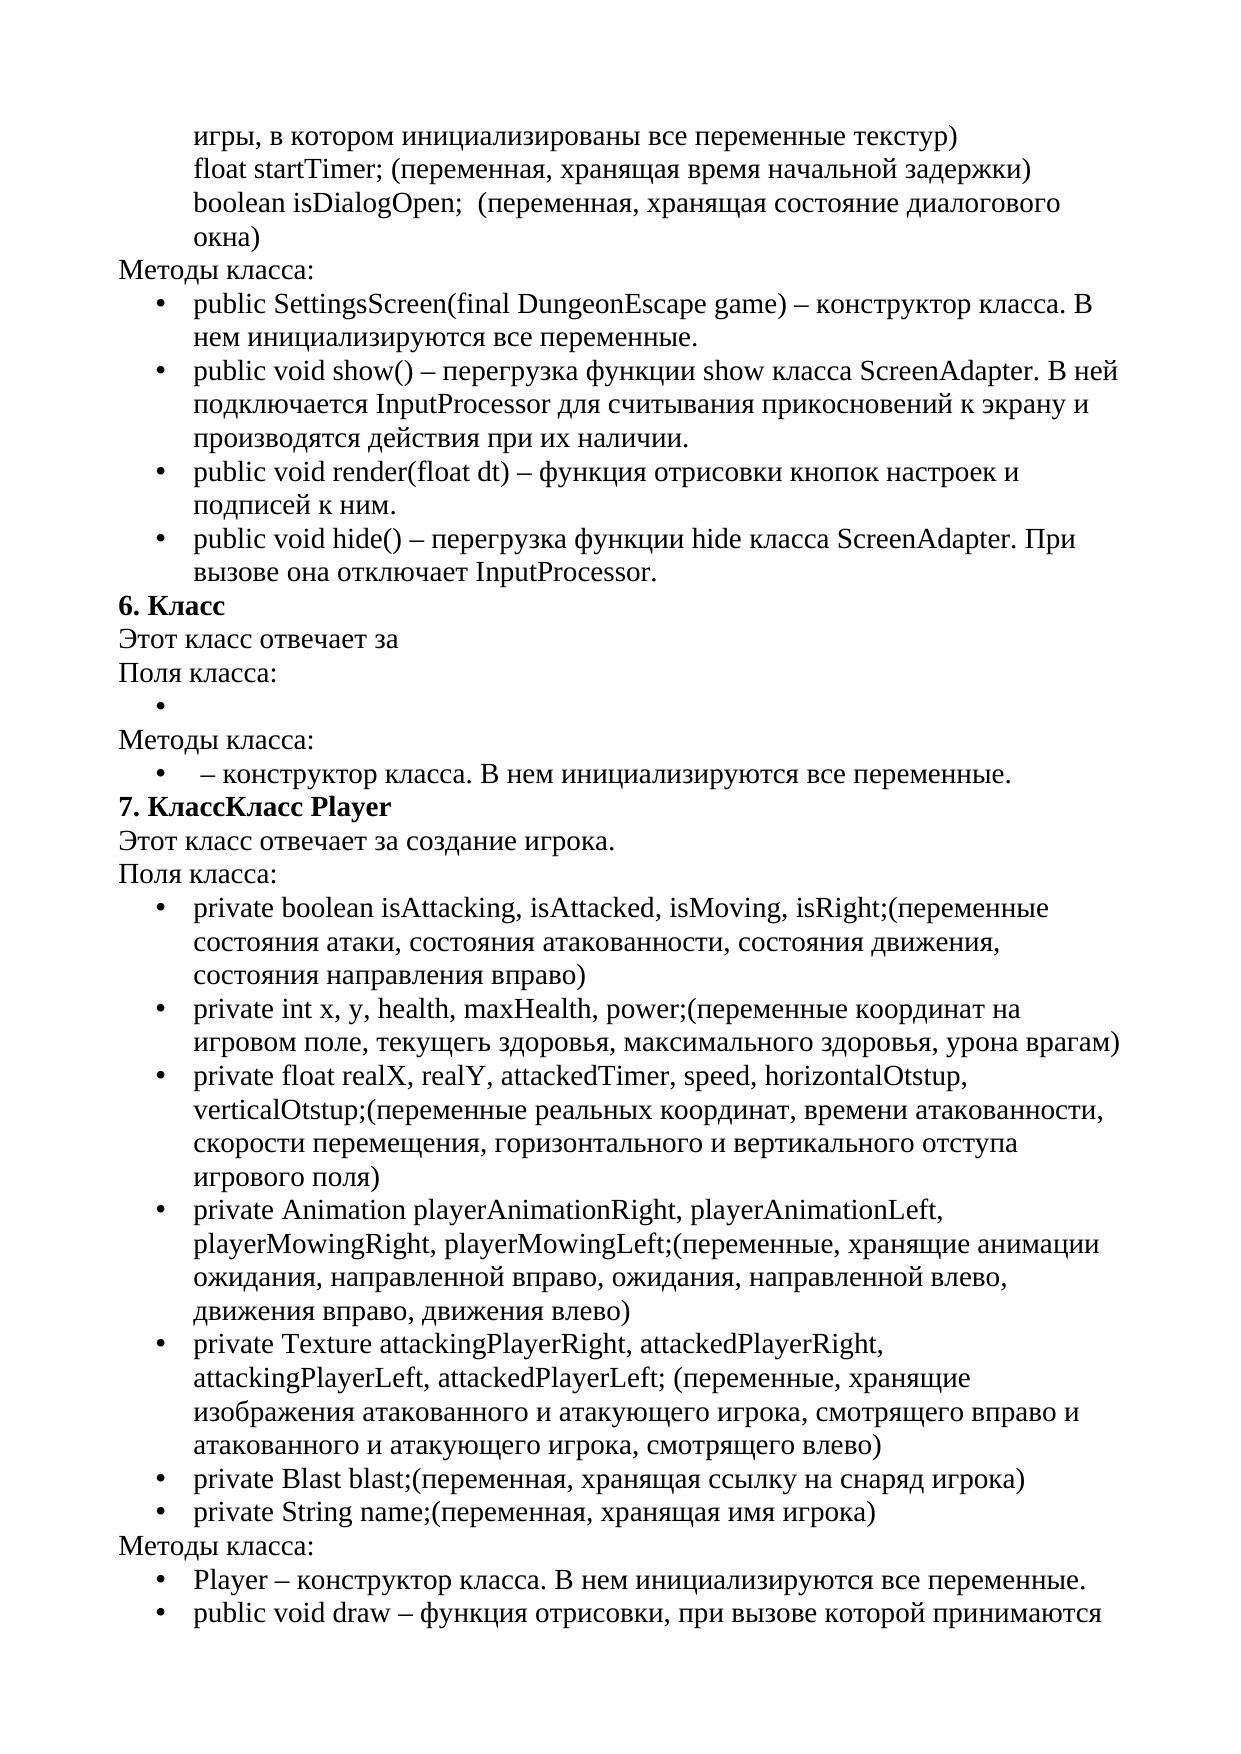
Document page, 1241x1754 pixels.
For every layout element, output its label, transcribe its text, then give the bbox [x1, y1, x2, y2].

list Player – конструктор класса. В нем инициализируются все переменные. [156, 1562, 1122, 1595]
list public void render(float dt) – функция отрисовки кнопок настроек и подписей к ним. [156, 454, 1122, 521]
list private Blast blast;(переменная, хранящая ссылку на снаряд игрока) [156, 1461, 1122, 1494]
list private Texture attackingPlayerRight, attackedPlayerRight, attackingPlayerLeft, attackedPlayerLeft; (переменные, хранящие изображения атакованного и атакующего игрока, смотрящего вправо и атакованного и атакующего игрока, смотрящего влево) [156, 1327, 1122, 1461]
text Этот класс отвечает за создание игрока. [118, 823, 1122, 857]
text Методы класса: [118, 1528, 1122, 1562]
list private String name;(переменная, хранящая имя игрока) [156, 1494, 1122, 1528]
text Поля класса: [118, 857, 1122, 890]
text Методы класса: [118, 252, 1122, 286]
list private Animation playerAnimationRight, playerAnimationLeft, playerMowingRight, playerMowingLeft;(переменные, хранящие анимации ожидания, направленной вправо, ожидания, направленной влево, движения вправо, движения влево) [156, 1192, 1122, 1327]
list private float realX, realY, attackedTimer, speed, horizontalOtstup, verticalOtstup;(переменные реальных координат, времени атакованности, скорости перемещения, горизонтального и вертикального отступа игрового поля) [156, 1058, 1122, 1192]
text Поля класса: [118, 655, 1122, 689]
text Методы класса: [118, 722, 1122, 756]
list private int x, y, health, maxHealth, power;(переменные координат на игровом поле, текущегь здоровья, максимального здоровья, урона врагам) [156, 991, 1122, 1058]
list public SettingsScreen(final DungeonEscape game) – конструктор класса. В нем инициализируются все переменные. [156, 286, 1122, 353]
list игры, в котором инициализированы все переменные текстур) float startTimer; (переменная, хранящая время начальной задержки) boolean isDialogOpen; (переменная, хранящая состояние диалогового окна) [156, 118, 1122, 252]
list private boolean isAttacking, isAttacked, isMoving, isRight;(переменные состояния атаки, состояния атакованности, состояния движения, состояния направления вправо) [156, 890, 1122, 991]
list public void hide() – перегрузка функции hide класса ScreenAdapter. При вызове она отключает InputProcessor. [156, 521, 1122, 588]
text 7. КлассКласс Player [118, 789, 1122, 823]
list – конструктор класса. В нем инициализируются все переменные. [156, 756, 1122, 789]
text Этот класс отвечает за [118, 622, 1122, 655]
list public void show() – перегрузка функции show класса ScreenAdapter. В ней подключается InputProcessor для считывания прикосновений к экрану и производятся действия при их наличии. [156, 353, 1122, 454]
text 6. Класс [118, 588, 1122, 622]
list public void draw – функция отрисовки, при вызове которой принимаются [156, 1595, 1122, 1629]
